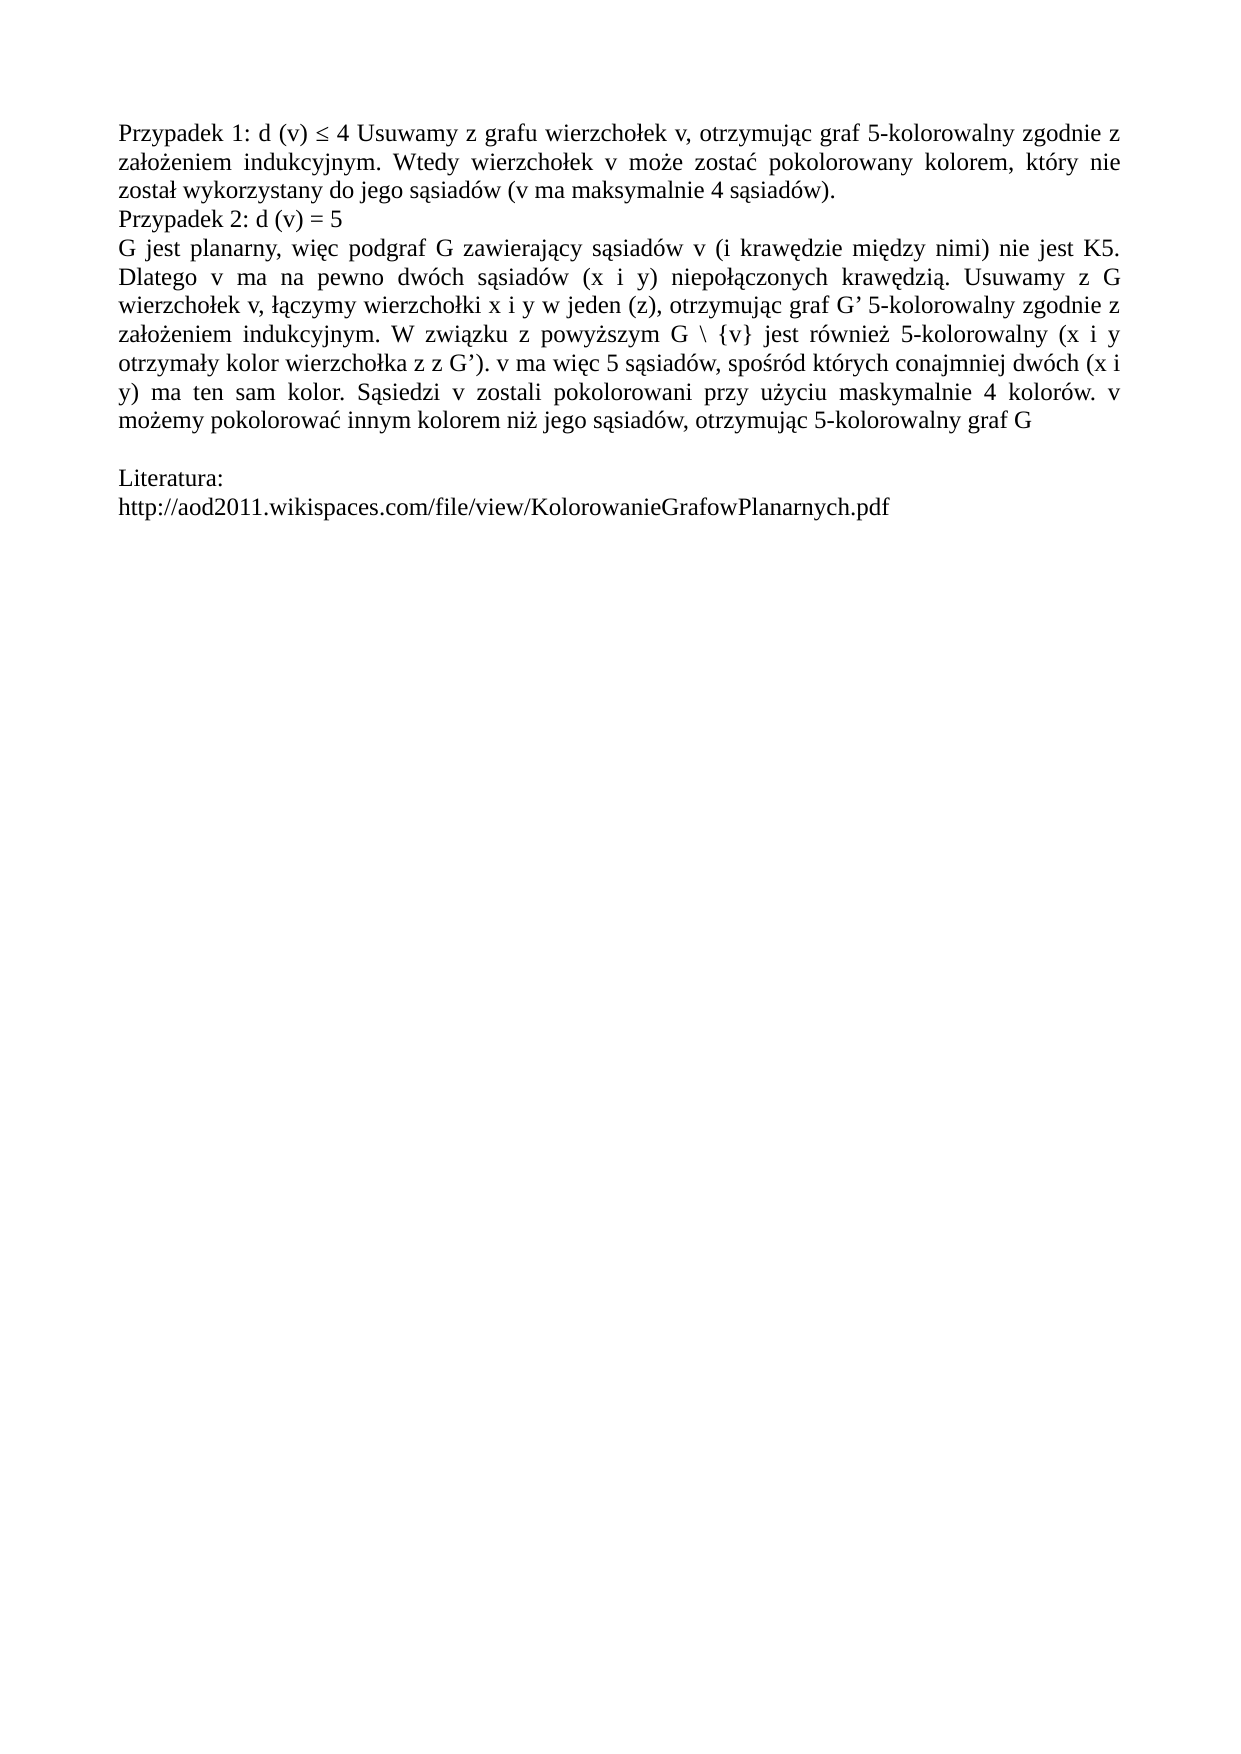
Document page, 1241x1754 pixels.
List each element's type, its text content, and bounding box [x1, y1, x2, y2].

text Literatura: [118, 463, 1122, 492]
text Przypadek 2: d (v) = 5 [118, 204, 1122, 233]
text G jest planarny, więc podgraf G zawierający sąsiadów v (i krawędzie między nimi) nie jest K5. Dlatego v ma na pewno dwóch sąsiadów (x i y) niepołączonych krawędzią. Usuwamy z G wierzchołek v, łączymy wierzchołki x i y w jeden (z), otrzymując graf G’ 5-kolorowalny zgodnie z założeniem indukcyjnym. W związku z powyższym G \ {v} jest również 5-kolorowalny (x i y otrzymały kolor wierzchołka z z G’). v ma więc 5 sąsiadów, spośród których conajmniej dwóch (x i y) ma ten sam kolor. Sąsiedzi v zostali pokolorowani przy użyciu maskymalnie 4 kolorów. v możemy pokolorować innym kolorem niż jego sąsiadów, otrzymując 5-kolorowalny graf G [118, 233, 1122, 434]
text http://aod2011.wikispaces.com/file/view/KolorowanieGrafowPlanarnych.pdf [118, 492, 1122, 521]
text Przypadek 1: d (v) ≤ 4 Usuwamy z grafu wierzchołek v, otrzymując graf 5-kolorowalny zgodnie z założeniem indukcyjnym. Wtedy wierzchołek v może zostać pokolorowany kolorem, który nie został wykorzystany do jego sąsiadów (v ma maksymalnie 4 sąsiadów). [118, 118, 1122, 204]
